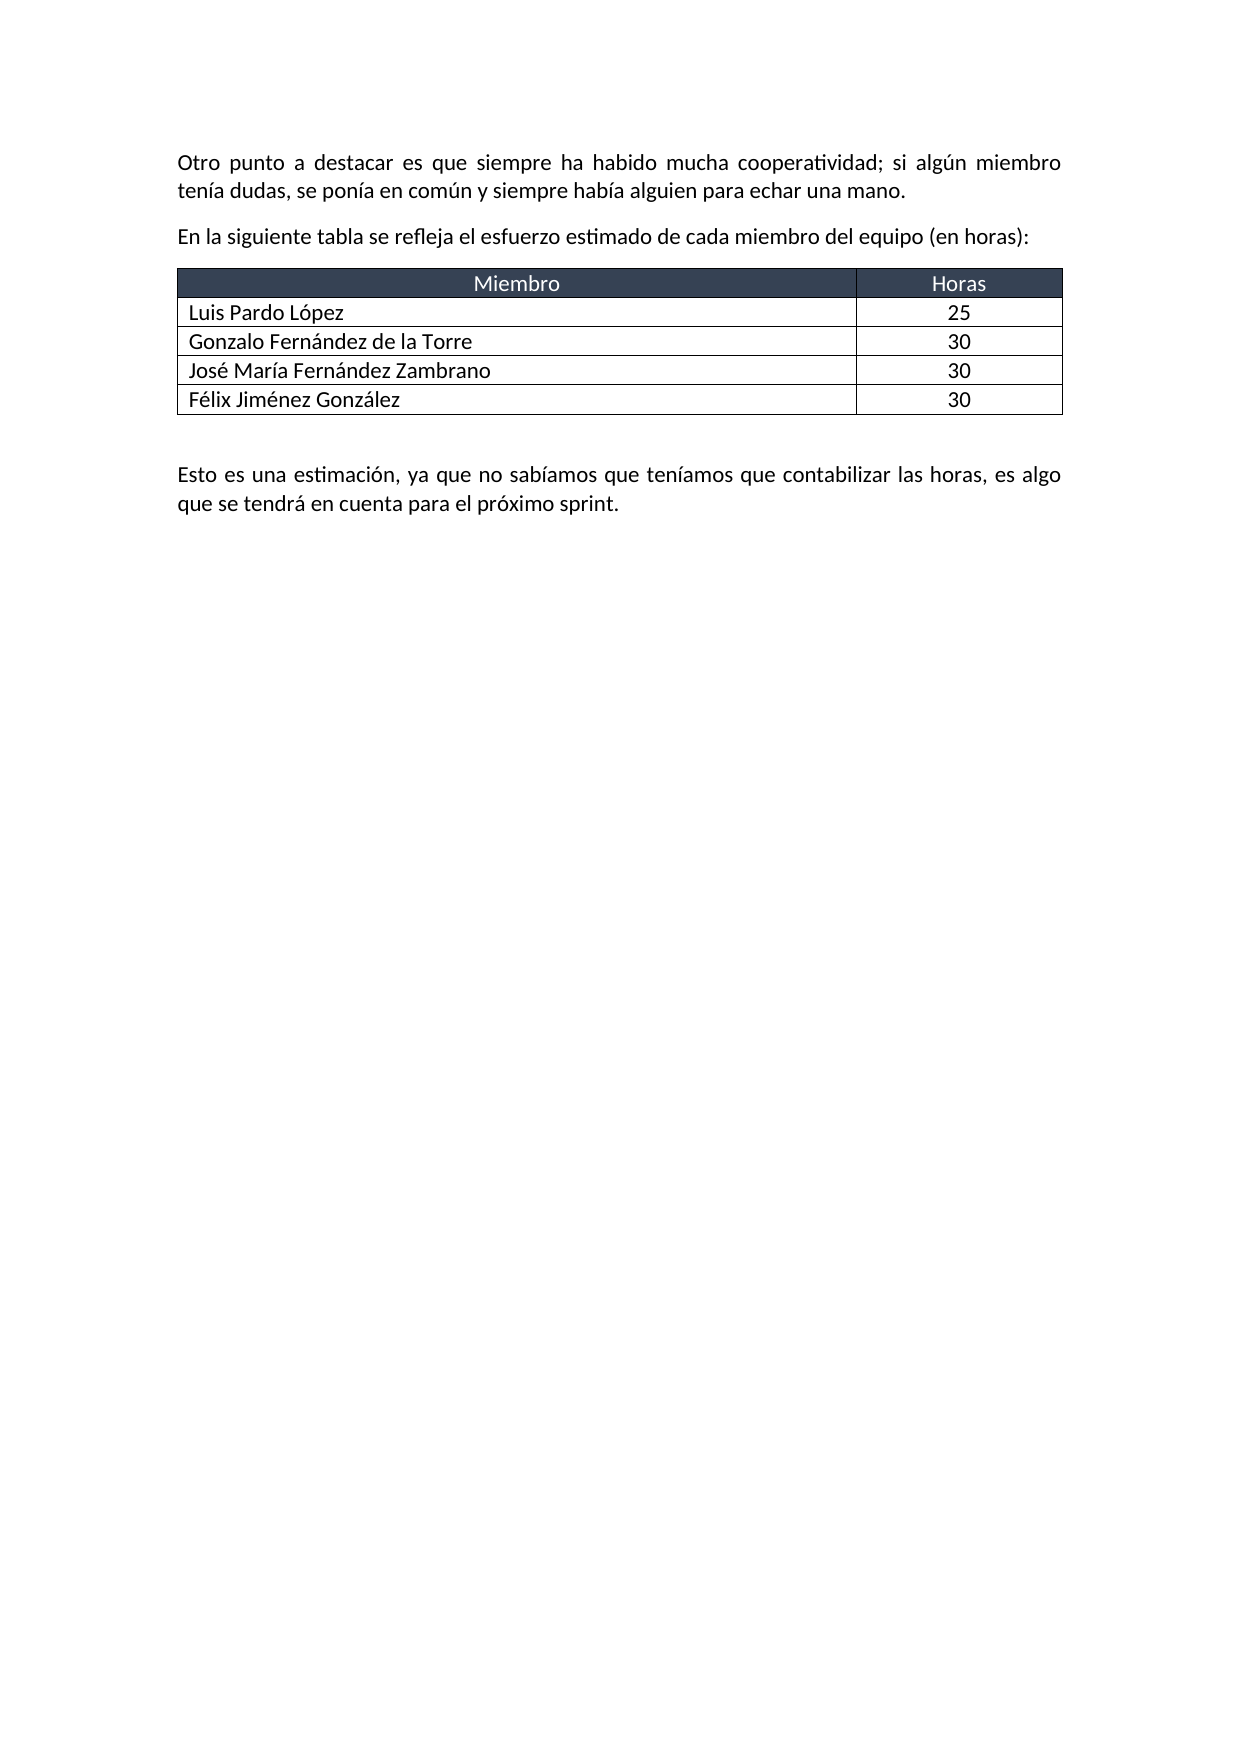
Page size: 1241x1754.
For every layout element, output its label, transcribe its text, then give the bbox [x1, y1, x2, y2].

table_cell José María Fernández Zambrano [178, 356, 856, 384]
table_header Horas [857, 269, 1062, 297]
table_cell 25 [857, 298, 1062, 326]
text En la siguiente tabla se refleja el esfuerzo estimado de cada miembro del equipo (en horas): [177, 222, 1063, 250]
table_cell 30 [857, 356, 1062, 384]
table_cell 30 [857, 327, 1062, 355]
text Esto es una estimación, ya que no sabíamos que teníamos que contabilizar las horas, es algo que se tendrá en cuenta para el próximo sprint. [177, 460, 1063, 517]
table_cell Gonzalo Fernández de la Torre [178, 327, 856, 355]
text Otro punto a destacar es que siempre ha habido mucha cooperatividad; si algún miembro tenía dudas, se ponía en común y siempre había alguien para echar una mano. [177, 148, 1063, 205]
table_cell 30 [857, 385, 1062, 413]
table_header Miembro [178, 269, 856, 297]
table_cell Luis Pardo López [178, 298, 856, 326]
table_cell Félix Jiménez González [178, 385, 856, 413]
